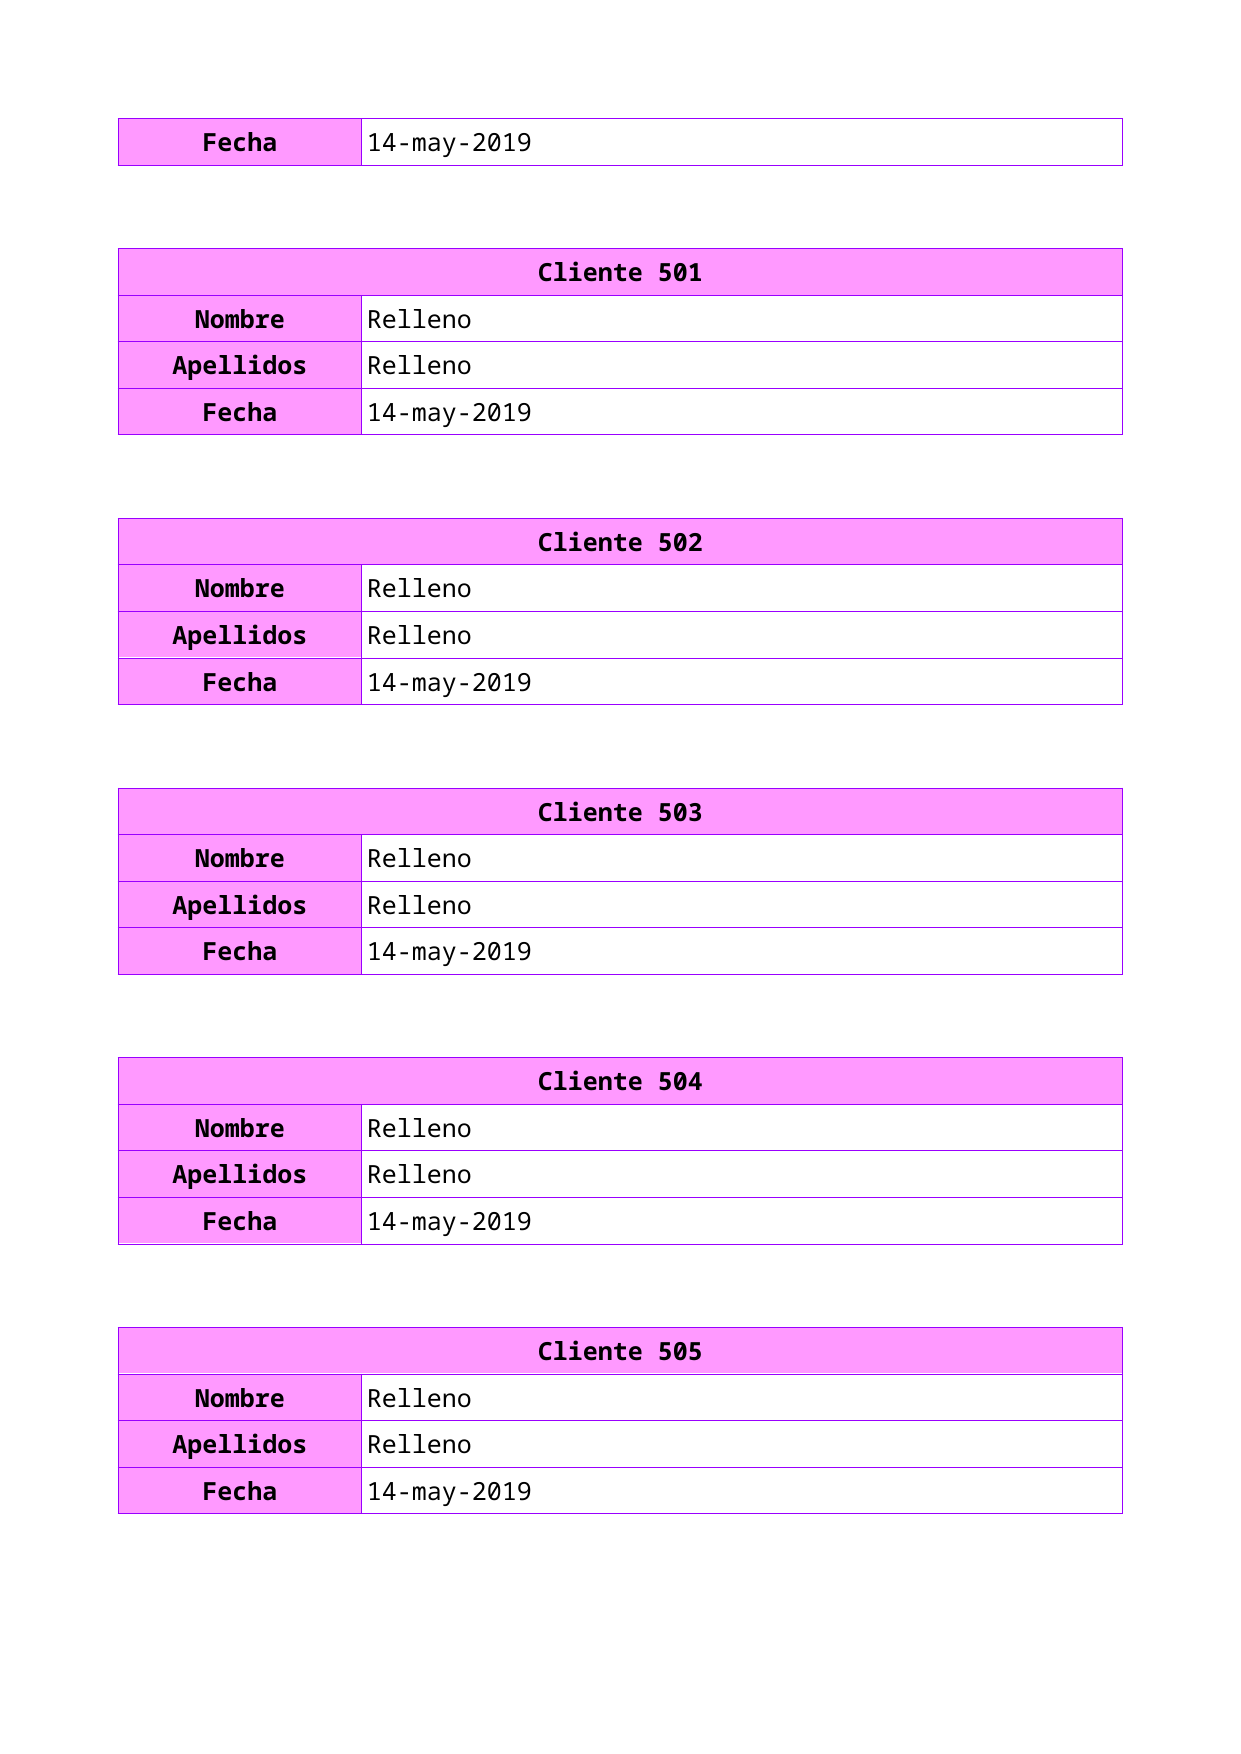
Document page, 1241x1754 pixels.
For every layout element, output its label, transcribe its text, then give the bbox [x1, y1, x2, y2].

table_cell 14-may-2019 [362, 1468, 1122, 1513]
table_cell Nombre [119, 1105, 361, 1150]
table_cell Apellidos [119, 1421, 361, 1467]
table_cell Apellidos [119, 882, 361, 927]
table_cell 14-may-2019 [362, 1198, 1122, 1243]
table_cell 14-may-2019 [362, 928, 1122, 974]
table_cell Relleno [362, 612, 1122, 657]
table_cell Fecha [119, 659, 361, 704]
table_cell Nombre [119, 1375, 361, 1420]
table_cell Apellidos [119, 612, 361, 657]
table_cell Nombre [119, 296, 361, 341]
table_cell 14-may-2019 [362, 659, 1122, 704]
table_cell 14-may-2019 [362, 119, 1122, 165]
table_cell Relleno [362, 296, 1122, 341]
table_cell Apellidos [119, 342, 361, 388]
table_cell Relleno [362, 882, 1122, 927]
table_cell Relleno [362, 565, 1122, 611]
table_cell 14-may-2019 [362, 389, 1122, 434]
table_header Cliente 503 [119, 789, 1122, 834]
table_cell Relleno [362, 835, 1122, 881]
table_cell Relleno [362, 1105, 1122, 1150]
table_cell Fecha [119, 119, 361, 165]
table_cell Fecha [119, 928, 361, 974]
table_cell Apellidos [119, 1151, 361, 1197]
table_header Cliente 505 [119, 1328, 1122, 1373]
table_cell Fecha [119, 1468, 361, 1513]
table_cell Nombre [119, 565, 361, 611]
table_cell Relleno [362, 1421, 1122, 1467]
table_cell Fecha [119, 389, 361, 434]
table_cell Fecha [119, 1198, 361, 1243]
table_cell Relleno [362, 1375, 1122, 1420]
table_cell Relleno [362, 1151, 1122, 1197]
table_header Cliente 502 [119, 519, 1122, 564]
table_header Cliente 504 [119, 1058, 1122, 1104]
table_cell Relleno [362, 342, 1122, 388]
table_header Cliente 501 [119, 249, 1122, 295]
table_cell Nombre [119, 835, 361, 881]
